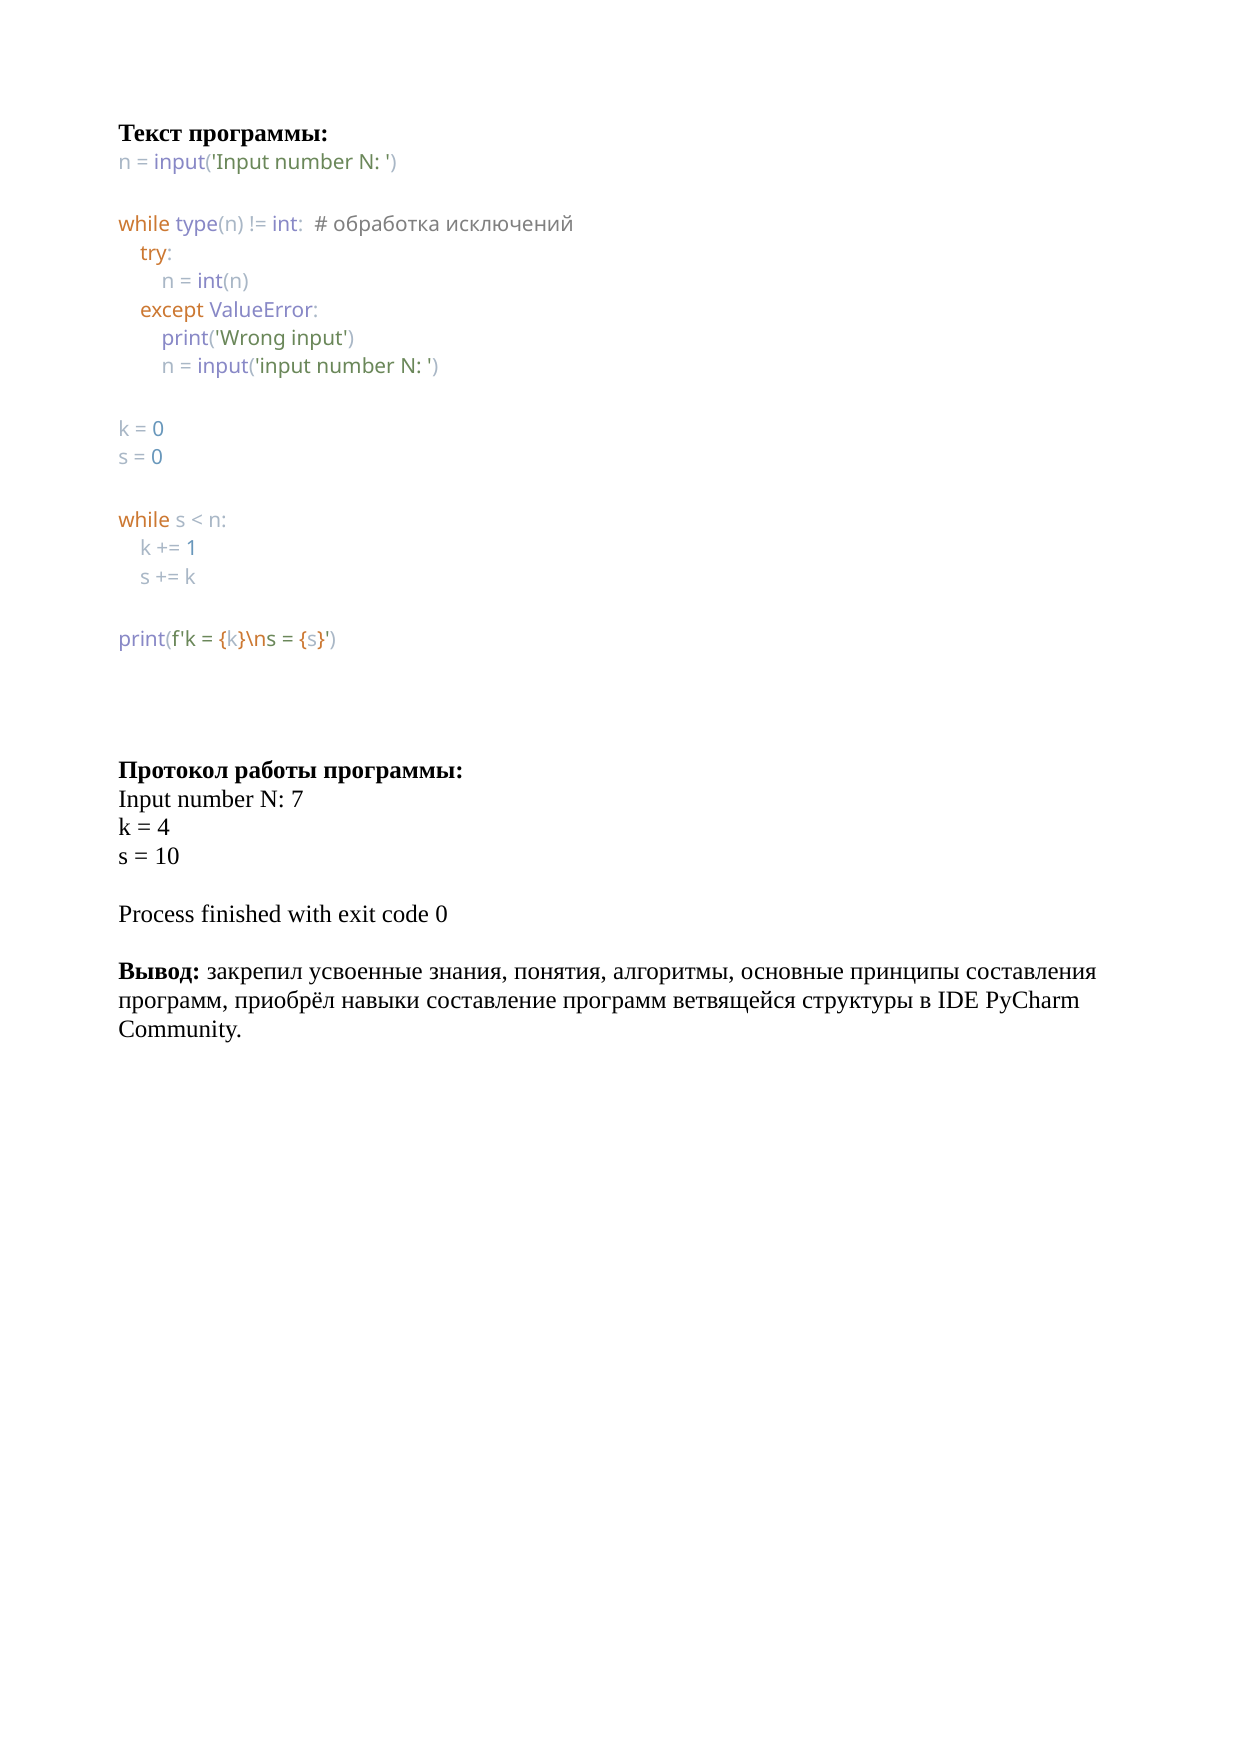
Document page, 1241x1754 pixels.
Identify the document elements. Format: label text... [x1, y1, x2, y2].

text Текст программы: [118, 118, 1122, 147]
text Вывод: закрепил усвоенные знания, понятия, алгоритмы, основные принципы составления программ, приобрёл навыки составление программ ветвящейся структуры в IDE PyCharm Community. [118, 956, 1122, 1042]
text Input number N: 7 [118, 784, 1122, 812]
text n = input('Input number N: ') while type(n) != int: # обработка исключений try: n = int(n) except ValueError: print('Wrong input') n = input('input number N: ') k = 0 s = 0 while s < n: k += 1 s += k print(f'k = {k}\ns = {s}') [118, 147, 1122, 653]
text Протокол работы программы: [118, 755, 1122, 784]
text Process finished with exit code 0 [118, 899, 1122, 927]
text k = 4 [118, 812, 1122, 841]
text s = 10 [118, 841, 1122, 870]
